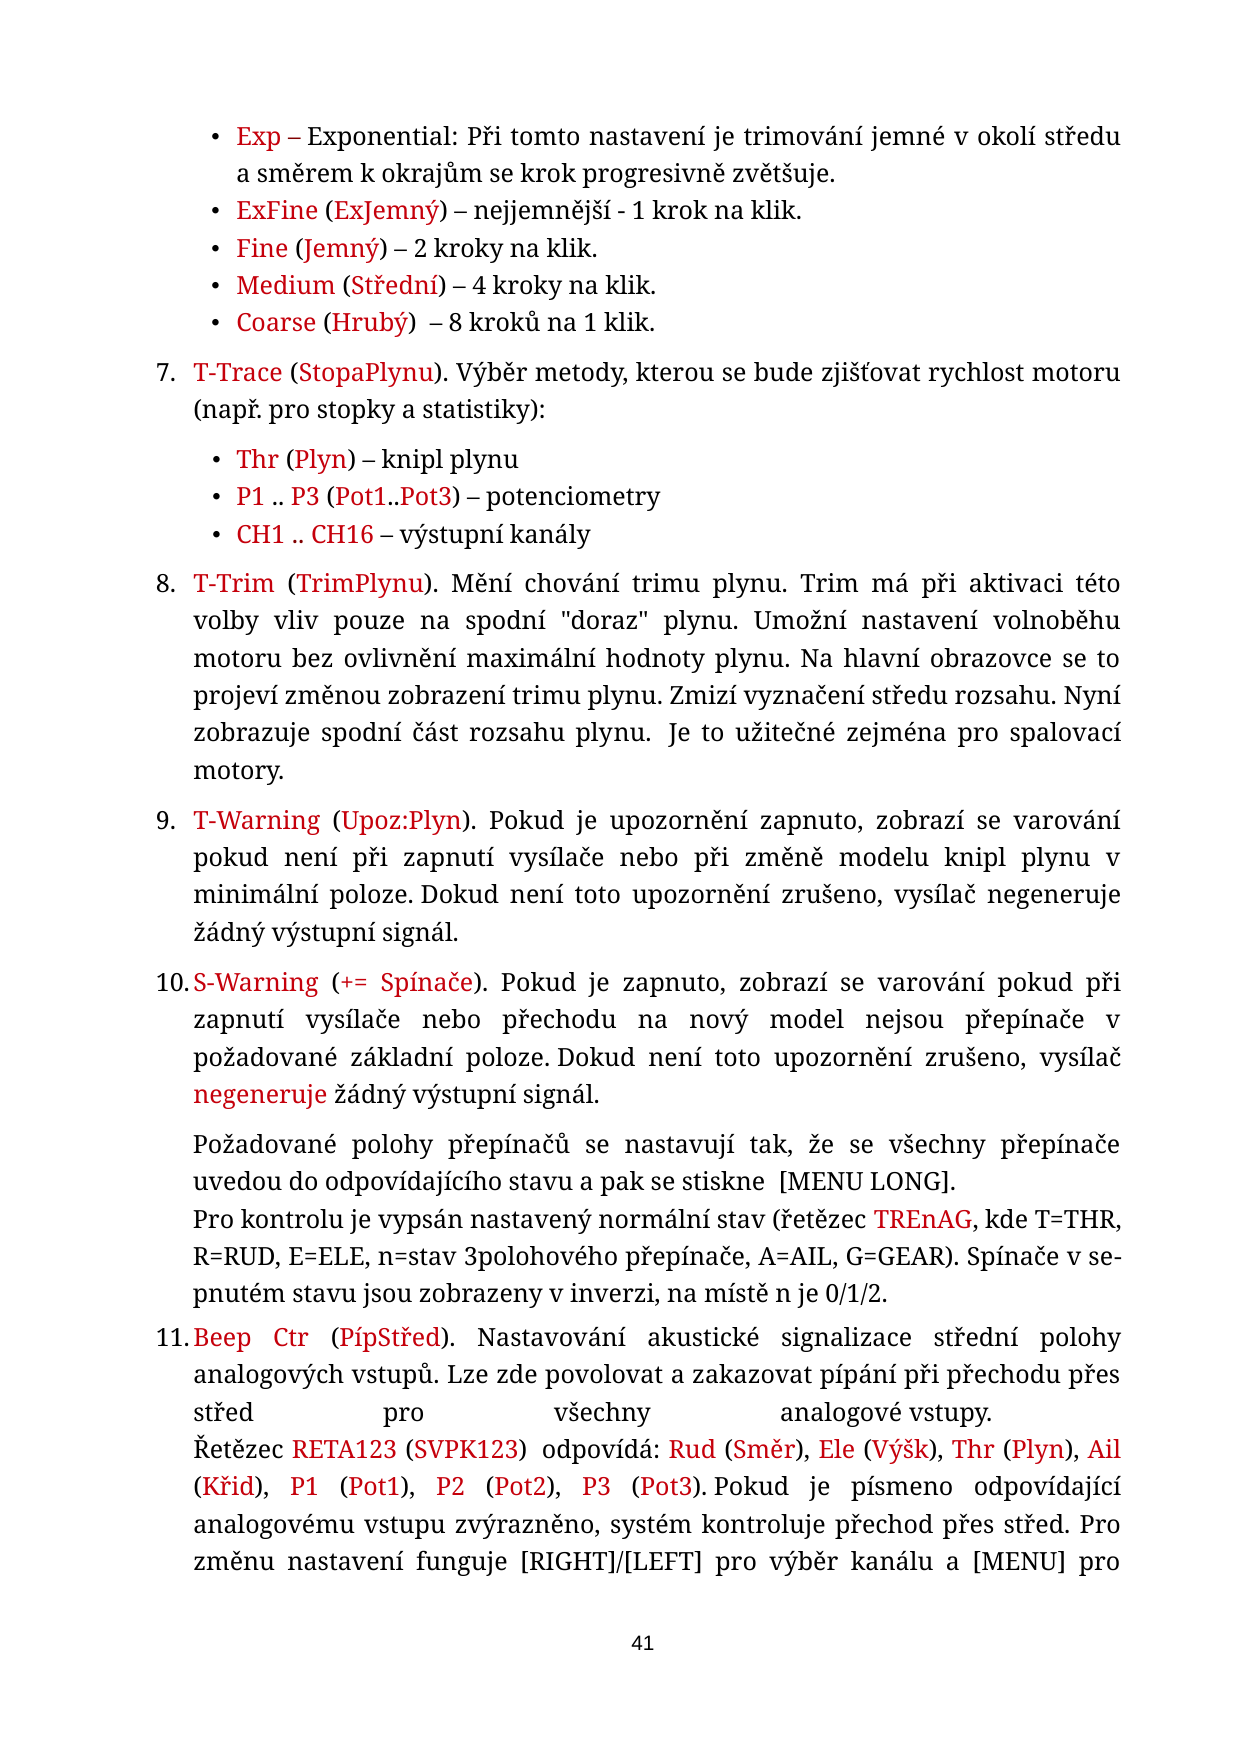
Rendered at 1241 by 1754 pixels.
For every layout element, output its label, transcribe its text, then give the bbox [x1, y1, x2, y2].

list CH1 .. CH16 – výstupní kanály [212, 516, 1122, 550]
text Pro kontrolu je vypsán nastavený normální stav (řetězec TREnAG, kde T=THR, R=RUD, E=ELE, n=stav 3polohového přepínače, A=AIL, G=GEAR). Spínače v se­pnutém stavu jsou zobrazeny v inverzi, na místě n je 0/1/2. [193, 1201, 1122, 1310]
list Fine (Jemný) – 2 kroky na klik. [211, 230, 1122, 264]
list T-Trace (StopaPlynu). Výběr metody, kterou se bude zjišťovat rychlost motoru (např. pro stopky a statistiky): [156, 354, 1122, 426]
list Beep Ctr (PípStřed). Nastavování akustické signalizace střední polohy analogových vstupů. Lze zde povolovat a zakazovat pípání při přechodu přes střed pro všechny analogové vstupy. Řetězec RETA123 (SVPK123) odpovídá: Rud (Směr), Ele (Výšk), Thr (Plyn), Ail (Křid), P1 (Pot1), P2 (Pot2), P3 (Pot3). Pokud je písmeno odpovídající analogovému vstupu zvýrazněno, systém kontroluje přechod přes střed. Pro změnu nastavení funguje [RIGHT]/[LEFT] pro výběr kanálu a [MENU] pro [156, 1319, 1122, 1578]
list P1 .. P3 (Pot1..Pot3) – potenciometry [212, 479, 1122, 513]
list Medium (Střední) – 4 kroky na klik. [211, 268, 1122, 302]
text Požadované polohy přepínačů se nastavují tak, že se všechny přepínače uvedou do odpovídajícího stavu a pak se stiskne [MENU LONG]. [193, 1127, 1122, 1198]
list T-Trim (TrimPlynu). Mění chování trimu plynu. Trim má při aktivaci této volby vliv pouze na spodní "doraz" plynu. Umožní nastavení volnoběhu motoru bez ovlivnění maximální hodnoty plynu. Na hlavní obrazovce se to projeví změnou zobrazení tri­mu plynu. Zmizí vyznačení středu rozsahu. Nyní zobrazuje spodní část rozsahu ply­nu. Je to užitečné zejména pro spalovací motory. [156, 566, 1122, 787]
list ExFine (ExJemný) – nejjemnější - 1 krok na klik. [211, 193, 1122, 227]
list Exp – Exponential: Při tomto nastavení je trimování jemné v okolí středu a smě­rem k okrajům se krok progresivně zvětšuje. [211, 118, 1122, 189]
list S-Warning (+= Spínače). Pokud je zapnuto, zobrazí se varování pokud při zapnutí vysílače nebo přechodu na nový model nejsou přepínače v požadované základní poloze. Dokud není toto upozornění zrušeno, vysílač negeneruje žádný výstupní signál. [156, 964, 1122, 1111]
list T-Warning (Upoz:Plyn). Pokud je upozornění zapnuto, zobrazí se varování pokud není při zapnutí vysílače nebo při změně modelu knipl plynu v minimální polo­ze. Dokud není toto upozornění zrušeno, vysílač negeneruje žádný výstupní signál. [156, 802, 1122, 949]
list Thr (Plyn) – knipl plynu [212, 442, 1122, 476]
list Coarse (Hrubý) – 8 kroků na 1 klik. [211, 305, 1122, 339]
